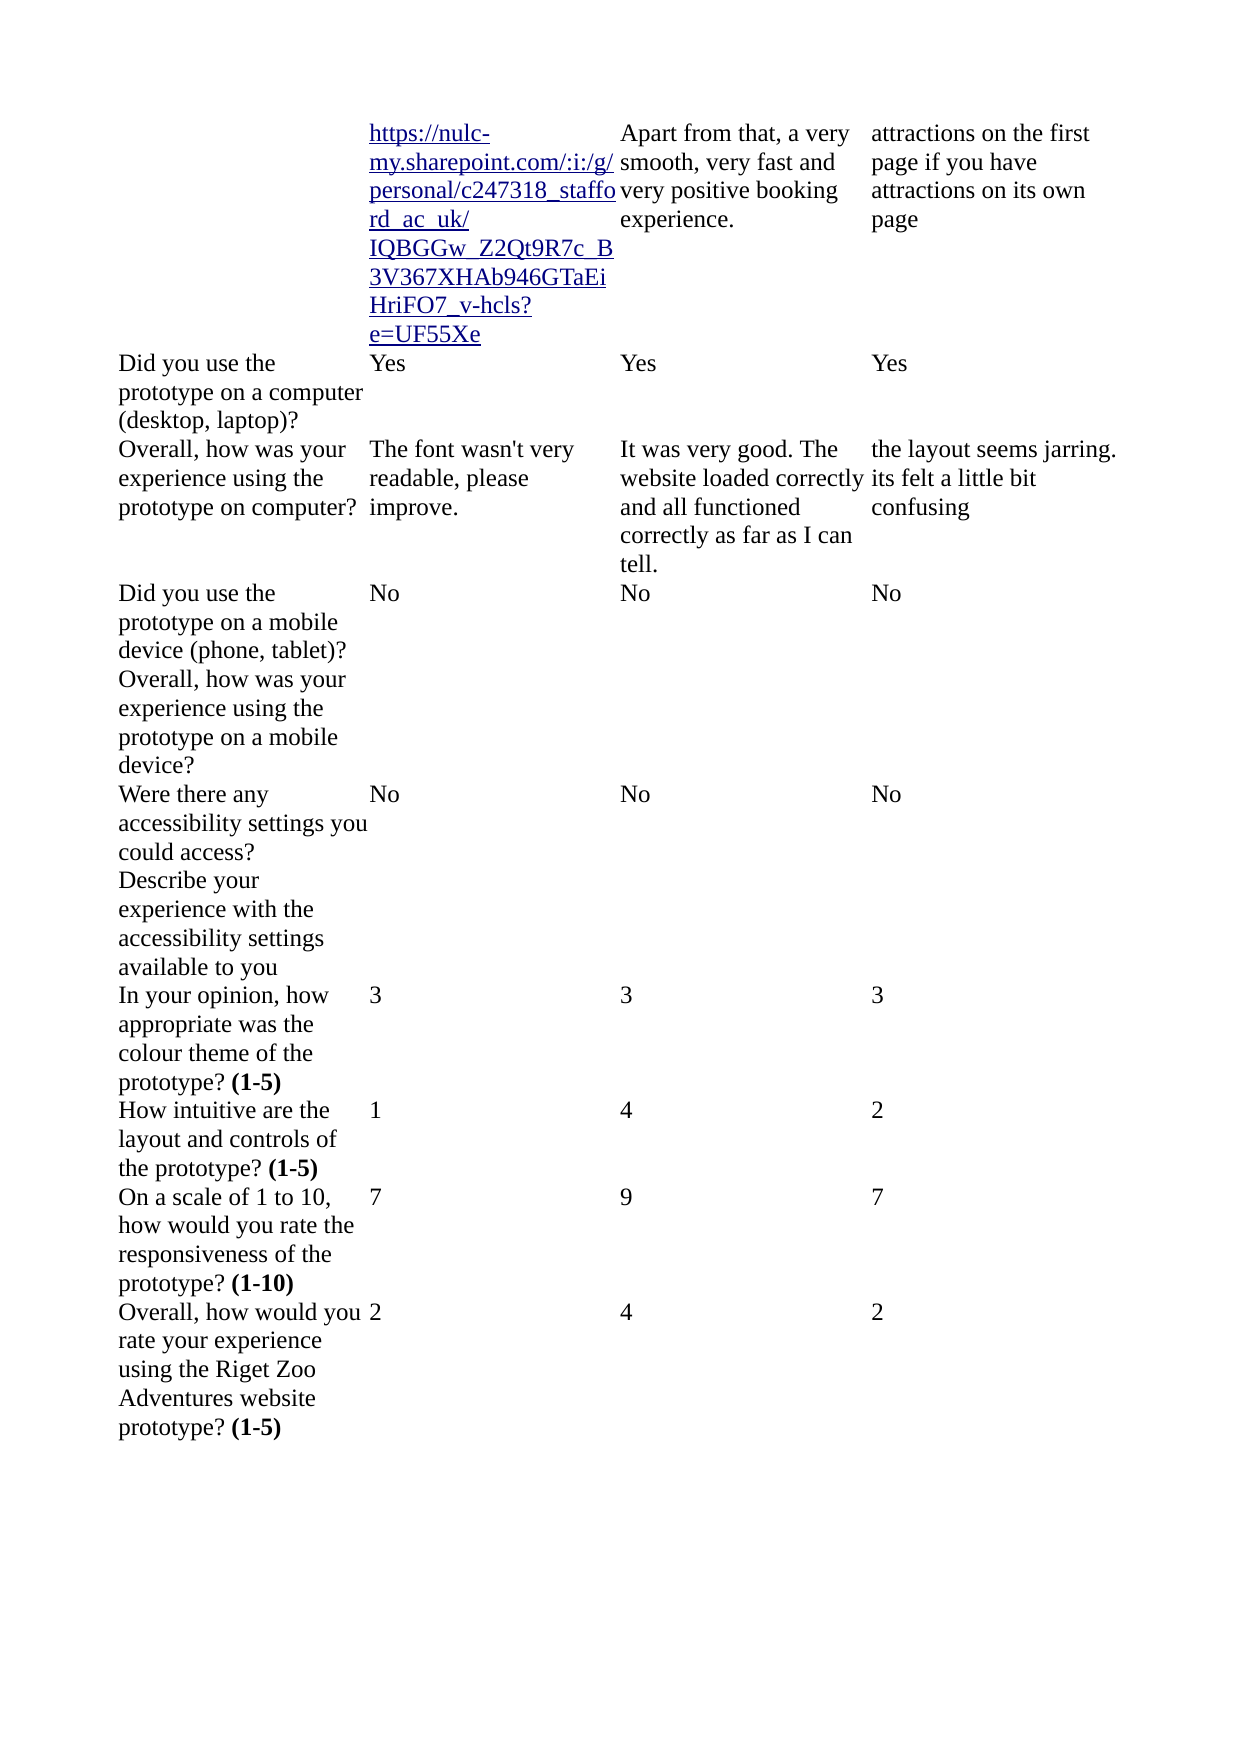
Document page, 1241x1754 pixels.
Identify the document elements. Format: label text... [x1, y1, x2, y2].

table_cell [871, 866, 1122, 981]
table_cell 1 [369, 1096, 620, 1182]
table_cell 4 [620, 1297, 871, 1441]
table_cell Describe your experience with the accessibility settings available to you [118, 866, 369, 981]
table_cell 2 [871, 1297, 1122, 1441]
table_cell the layout seems jarring. its felt a little bit confusing [871, 434, 1122, 578]
table_cell No [369, 578, 620, 664]
table_cell Yes [369, 348, 620, 434]
table_cell Overall, how was your experience using the prototype on a mobile device? [118, 664, 369, 779]
table_cell Overall, how would you rate your experience using the Riget Zoo Adventures website prototype? (1-5) [118, 1297, 369, 1441]
table_cell 4 [620, 1096, 871, 1182]
table_cell 3 [871, 981, 1122, 1096]
table_cell [871, 664, 1122, 779]
table_cell [118, 118, 369, 348]
table_cell 2 [369, 1297, 620, 1441]
table_cell [620, 664, 871, 779]
table_cell 9 [620, 1182, 871, 1297]
table_cell No [871, 779, 1122, 866]
table_cell 3 [620, 981, 871, 1096]
table_cell Yes [620, 348, 871, 434]
table_cell No [620, 578, 871, 664]
table_cell Did you use the prototype on a mobile device (phone, tablet)? [118, 578, 369, 664]
table_cell 7 [871, 1182, 1122, 1297]
table_cell [620, 866, 871, 981]
table_cell No [871, 578, 1122, 664]
table_cell 2 [871, 1096, 1122, 1182]
table_cell Did you use the prototype on a computer (desktop, laptop)? [118, 348, 369, 434]
table_cell attractions on the first page if you have attractions on its own page [871, 118, 1122, 348]
table_cell 7 [369, 1182, 620, 1297]
table_cell [369, 866, 620, 981]
table_cell The font wasn't very readable, please improve. [369, 434, 620, 578]
table_cell No [369, 779, 620, 866]
table_cell Yes [871, 348, 1122, 434]
table_cell In your opinion, how appropriate was the colour theme of the prototype? (1-5) [118, 981, 369, 1096]
table_cell 3 [369, 981, 620, 1096]
table_cell It was very good. The website loaded correctly and all functioned correctly as far as I can tell. [620, 434, 871, 578]
table_cell Apart from that, a very smooth, very fast and very positive booking experience. [620, 118, 871, 348]
table_cell How intuitive are the layout and controls of the prototype? (1-5) [118, 1096, 369, 1182]
table_cell On a scale of 1 to 10, how would you rate the responsiveness of the prototype? (1-10) [118, 1182, 369, 1297]
table_cell https://nulc-my.sharepoint.com/:i:/g/personal/c247318_stafford_ac_uk/IQBGGw_Z2Qt9R7c_B3V367XHAb946GTaEiHriFO7_v-hcls?e=UF55Xe [369, 118, 620, 348]
table_cell No [620, 779, 871, 866]
table_cell [369, 664, 620, 779]
table_cell Overall, how was your experience using the prototype on computer? [118, 434, 369, 578]
table_cell Were there any accessibility settings you could access? [118, 779, 369, 866]
